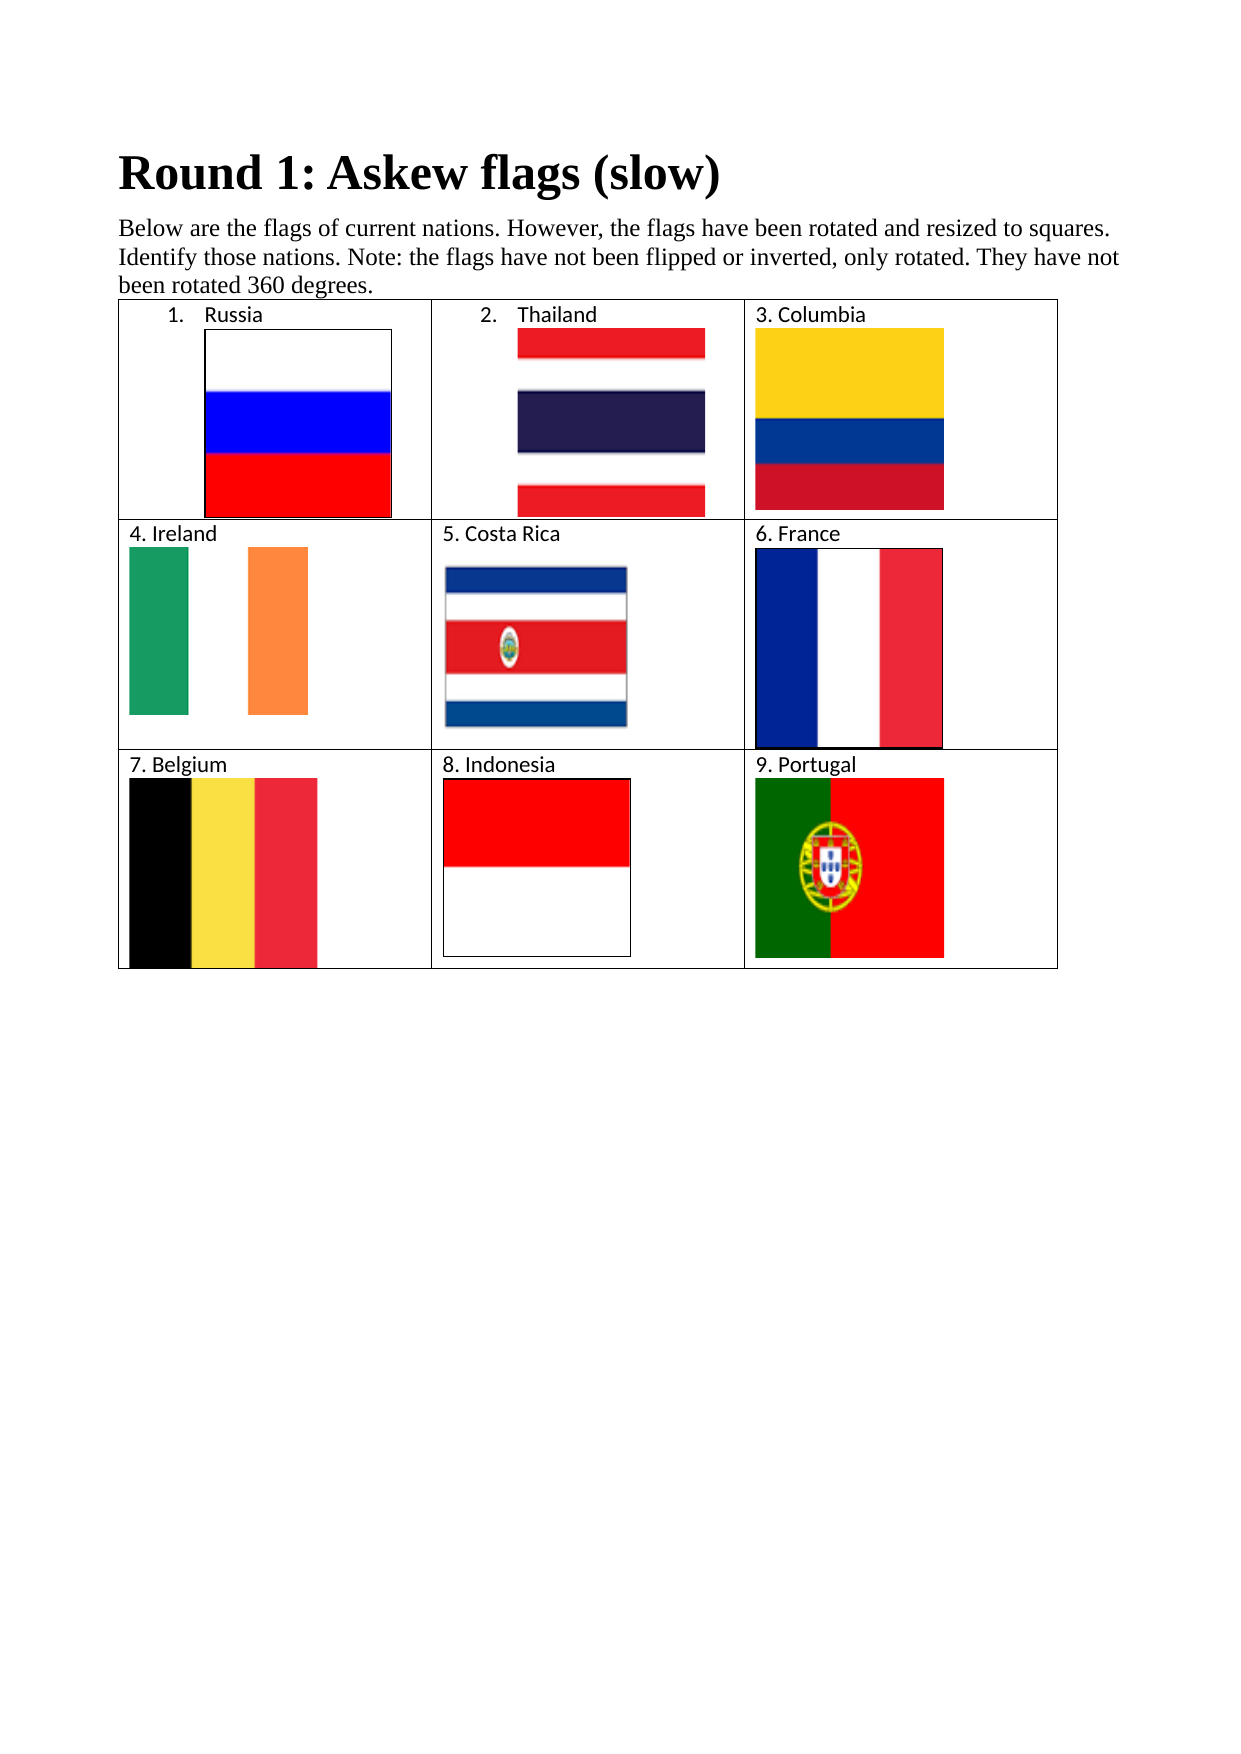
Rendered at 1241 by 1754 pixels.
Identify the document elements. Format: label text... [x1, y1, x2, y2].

picture [755, 778, 945, 958]
table_cell 5. Costa Rica [432, 520, 744, 749]
subtitle Round 1: Askew flags (slow) [118, 143, 1122, 201]
picture [517, 328, 705, 517]
table_cell 8. Indonesia [432, 750, 744, 968]
table_cell 4. Ireland [119, 520, 431, 749]
picture [757, 549, 942, 747]
table_cell 9. Portugal [745, 750, 1057, 968]
picture [129, 547, 308, 715]
table_cell 6. France [745, 520, 1057, 749]
picture [444, 780, 630, 956]
picture [442, 547, 631, 748]
text Below are the flags of current nations. However, the flags have been rotated and resized to squares. Identify those nations. Note: the flags have not been flipped or inverted, only rotated. They have not been rotated 360 degrees. [118, 213, 1122, 299]
table_cell 7. Belgium [119, 750, 431, 968]
table_header Russia [119, 300, 431, 518]
table_header Thailand [432, 300, 744, 518]
table_header 3. Columbia [745, 300, 1057, 518]
picture [206, 330, 391, 517]
picture [129, 778, 318, 968]
picture [755, 328, 944, 510]
